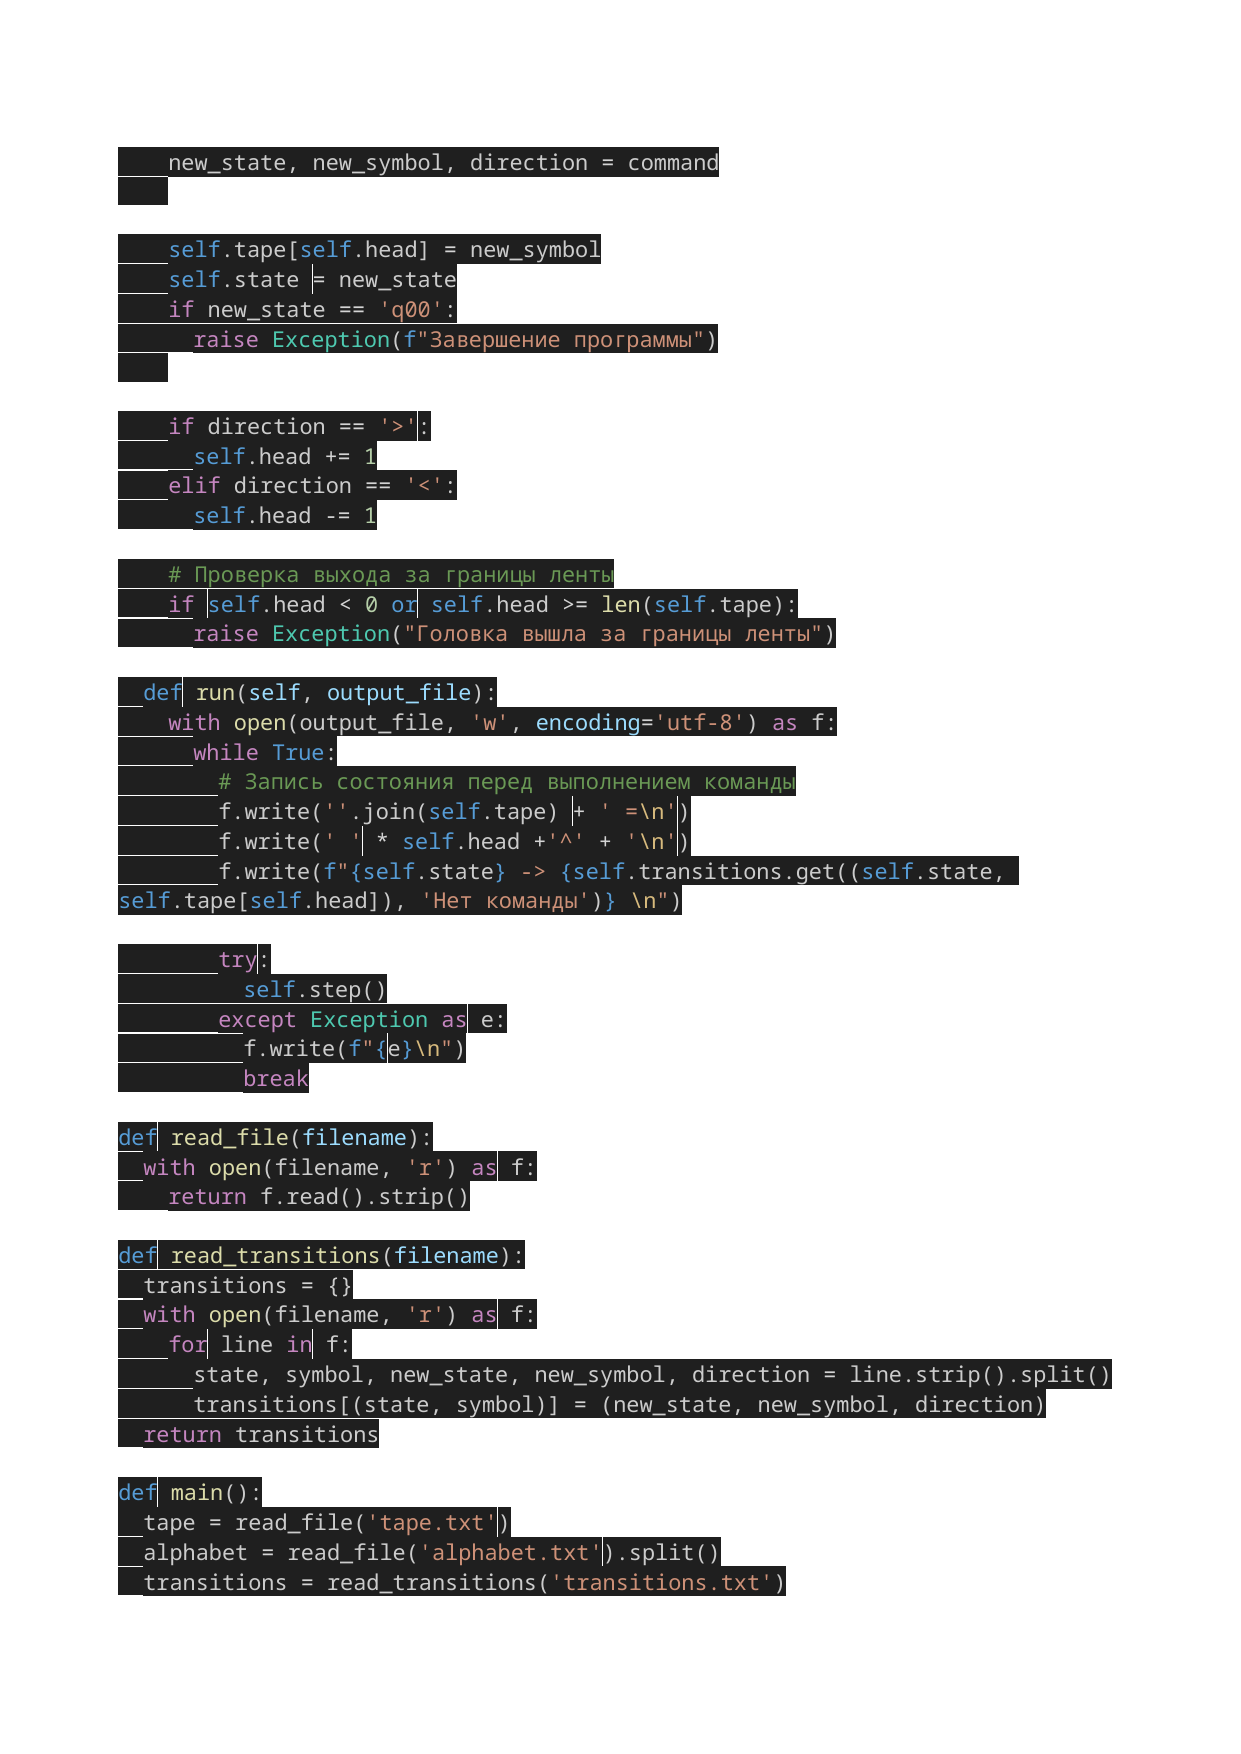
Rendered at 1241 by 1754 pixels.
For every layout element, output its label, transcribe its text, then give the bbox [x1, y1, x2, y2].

text def read_transitions(filename): [118, 1240, 1122, 1269]
text with open(filename, 'r') as f: [118, 1151, 1122, 1181]
text def run(self, output_file): [118, 677, 1122, 707]
text self.state = new_state [118, 264, 1122, 294]
text except Exception as e: [118, 1003, 1122, 1033]
text self.tape[self.head] = new_symbol [118, 234, 1122, 264]
text return f.read().strip() [118, 1181, 1122, 1211]
text return transitions [118, 1418, 1122, 1448]
text transitions[(state, symbol)] = (new_state, new_symbol, direction) [118, 1389, 1122, 1418]
text with open(filename, 'r') as f: [118, 1299, 1122, 1329]
text def main(): [118, 1477, 1122, 1507]
text f.write(''.join(self.tape) + ' =\n') [118, 796, 1122, 826]
text self.head += 1 [118, 441, 1122, 470]
text transitions = {} [118, 1269, 1122, 1299]
text tape = read_file('tape.txt') [118, 1507, 1122, 1537]
text for line in f: [118, 1329, 1122, 1359]
text if direction == '>': [118, 411, 1122, 441]
text def read_file(filename): [118, 1122, 1122, 1151]
text self.head -= 1 [118, 500, 1122, 530]
text elif direction == '<': [118, 470, 1122, 500]
text new_state, new_symbol, direction = command [118, 147, 1122, 177]
text # Запись состояния перед выполнением команды [118, 766, 1122, 796]
text try: [118, 944, 1122, 974]
text break [118, 1063, 1122, 1093]
text if self.head < 0 or self.head >= len(self.tape): [118, 588, 1122, 618]
text with open(output_file, 'w', encoding='utf-8') as f: [118, 707, 1122, 736]
text # Проверка выхода за границы ленты [118, 559, 1122, 588]
text if new_state == 'q00': [118, 294, 1122, 323]
text state, symbol, new_state, new_symbol, direction = line.strip().split() [118, 1359, 1122, 1389]
text raise Exception(f"Завершение программы") [118, 323, 1122, 353]
text f.write(f"{self.state} -> {self.transitions.get((self.state, self.tape[self.head]), 'Нет команды')} \n") [118, 856, 1122, 915]
text f.write(f"{e}\n") [118, 1033, 1122, 1063]
text raise Exception("Головка вышла за границы ленты") [118, 618, 1122, 648]
text transitions = read_transitions('transitions.txt') [118, 1566, 1122, 1596]
text alphabet = read_file('alphabet.txt').split() [118, 1537, 1122, 1566]
text f.write(' ' * self.head +'^' + '\n') [118, 826, 1122, 856]
text self.step() [118, 974, 1122, 1003]
text while True: [118, 736, 1122, 766]
